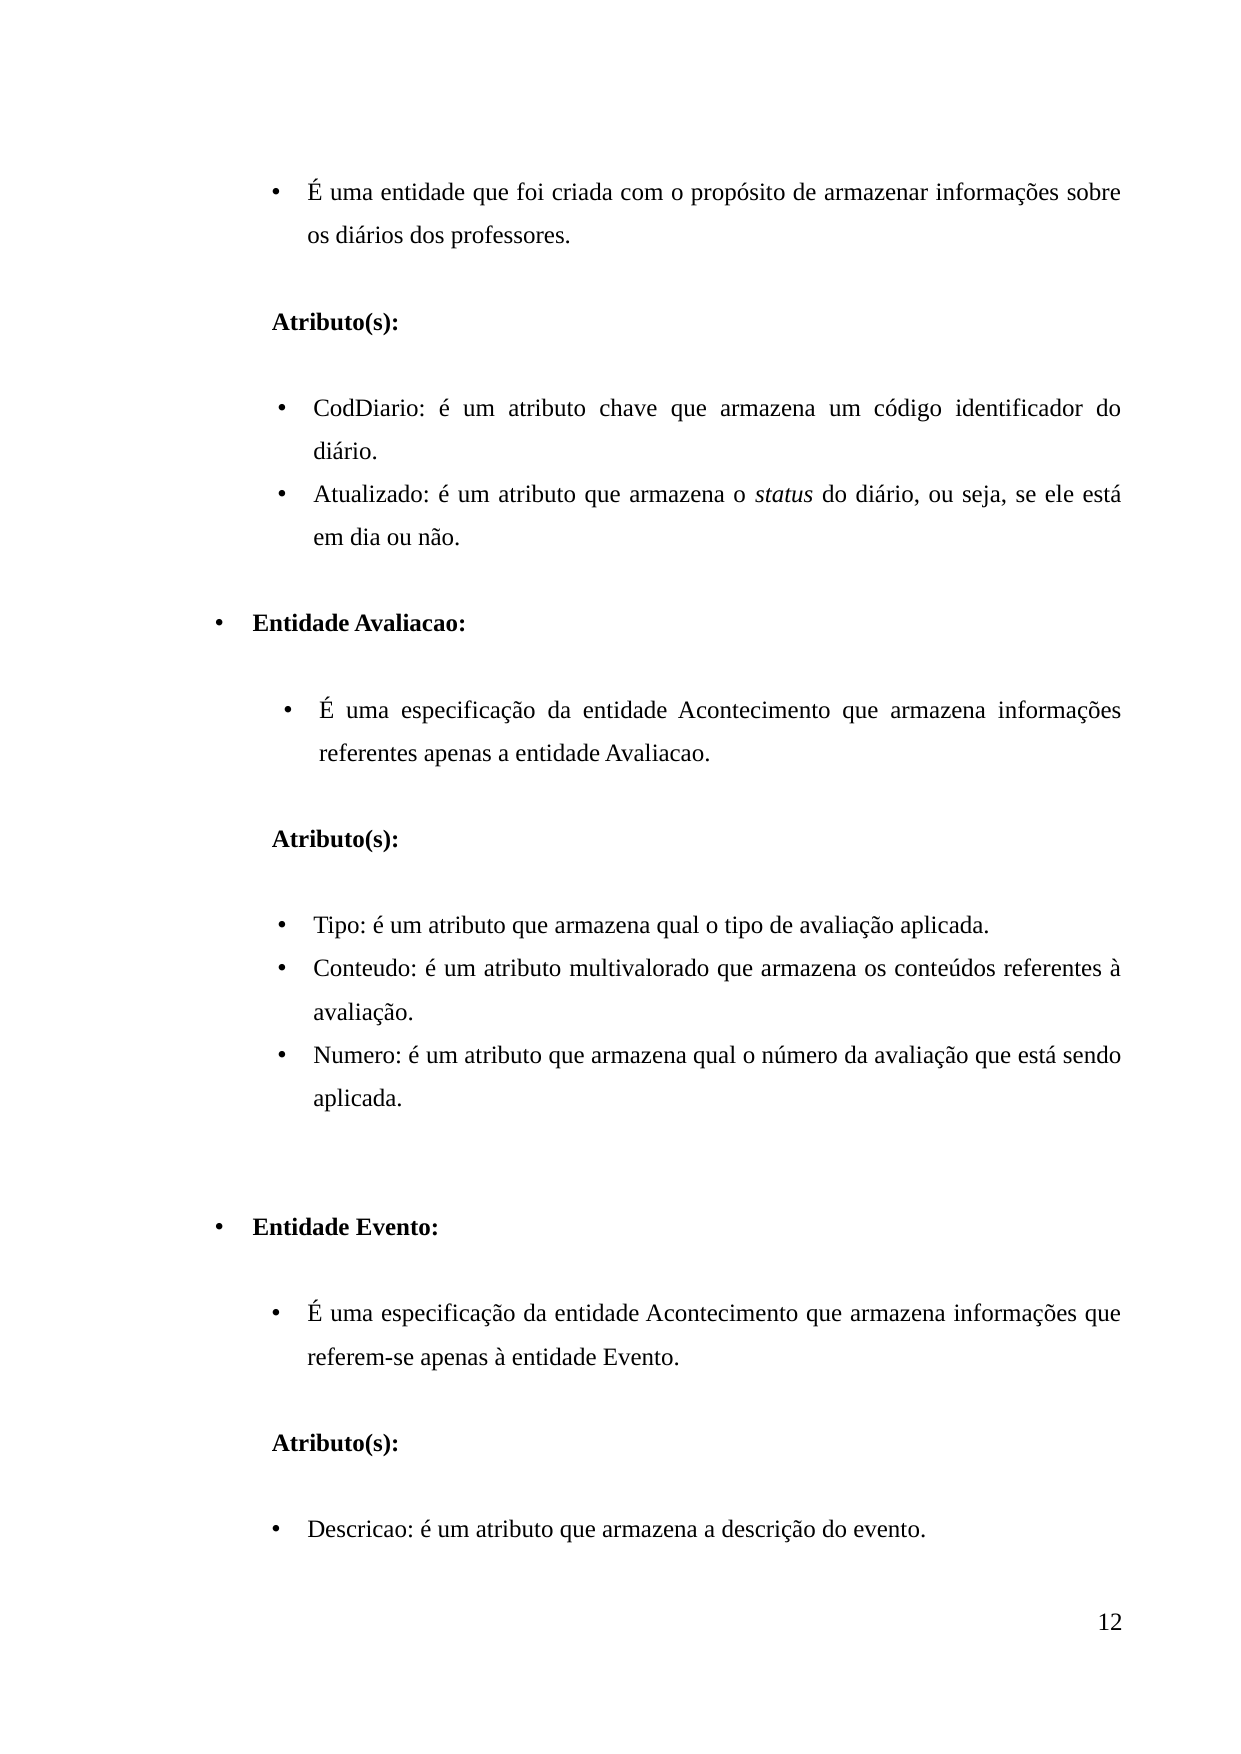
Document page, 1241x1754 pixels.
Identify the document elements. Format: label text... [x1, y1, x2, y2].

list Conteudo: é um atributo multivalorado que armazena os conteúdos referentes à avaliação. [278, 953, 1122, 1025]
list É uma especificação da entidade Acontecimento que armazena informações que referem-se apenas à entidade Evento. [272, 1298, 1122, 1370]
list Numero: é um atributo que armazena qual o número da avaliação que está sendo aplicada. [278, 1040, 1122, 1112]
list Tipo: é um atributo que armazena qual o tipo de avaliação aplicada. [278, 910, 1122, 939]
list É uma entidade que foi criada com o propósito de armazenar informações sobre os diários dos professores. [272, 177, 1122, 249]
text Atributo(s): [177, 307, 1122, 335]
list Descricao: é um atributo que armazena a descrição do evento. [272, 1514, 1122, 1543]
list É uma especificação da entidade Acontecimento que armazena informações referentes apenas a entidade Avaliacao. [283, 695, 1122, 767]
list CodDiario: é um atributo chave que armazena um código identificador do diário. [278, 393, 1122, 465]
list Atualizado: é um atributo que armazena o status do diário, ou seja, se ele está em dia ou não. [278, 479, 1122, 551]
text Atributo(s): [177, 824, 1122, 853]
list Entidade Evento: [215, 1212, 1122, 1241]
list Entidade Avaliacao: [215, 608, 1122, 637]
text Atributo(s): [177, 1428, 1122, 1457]
